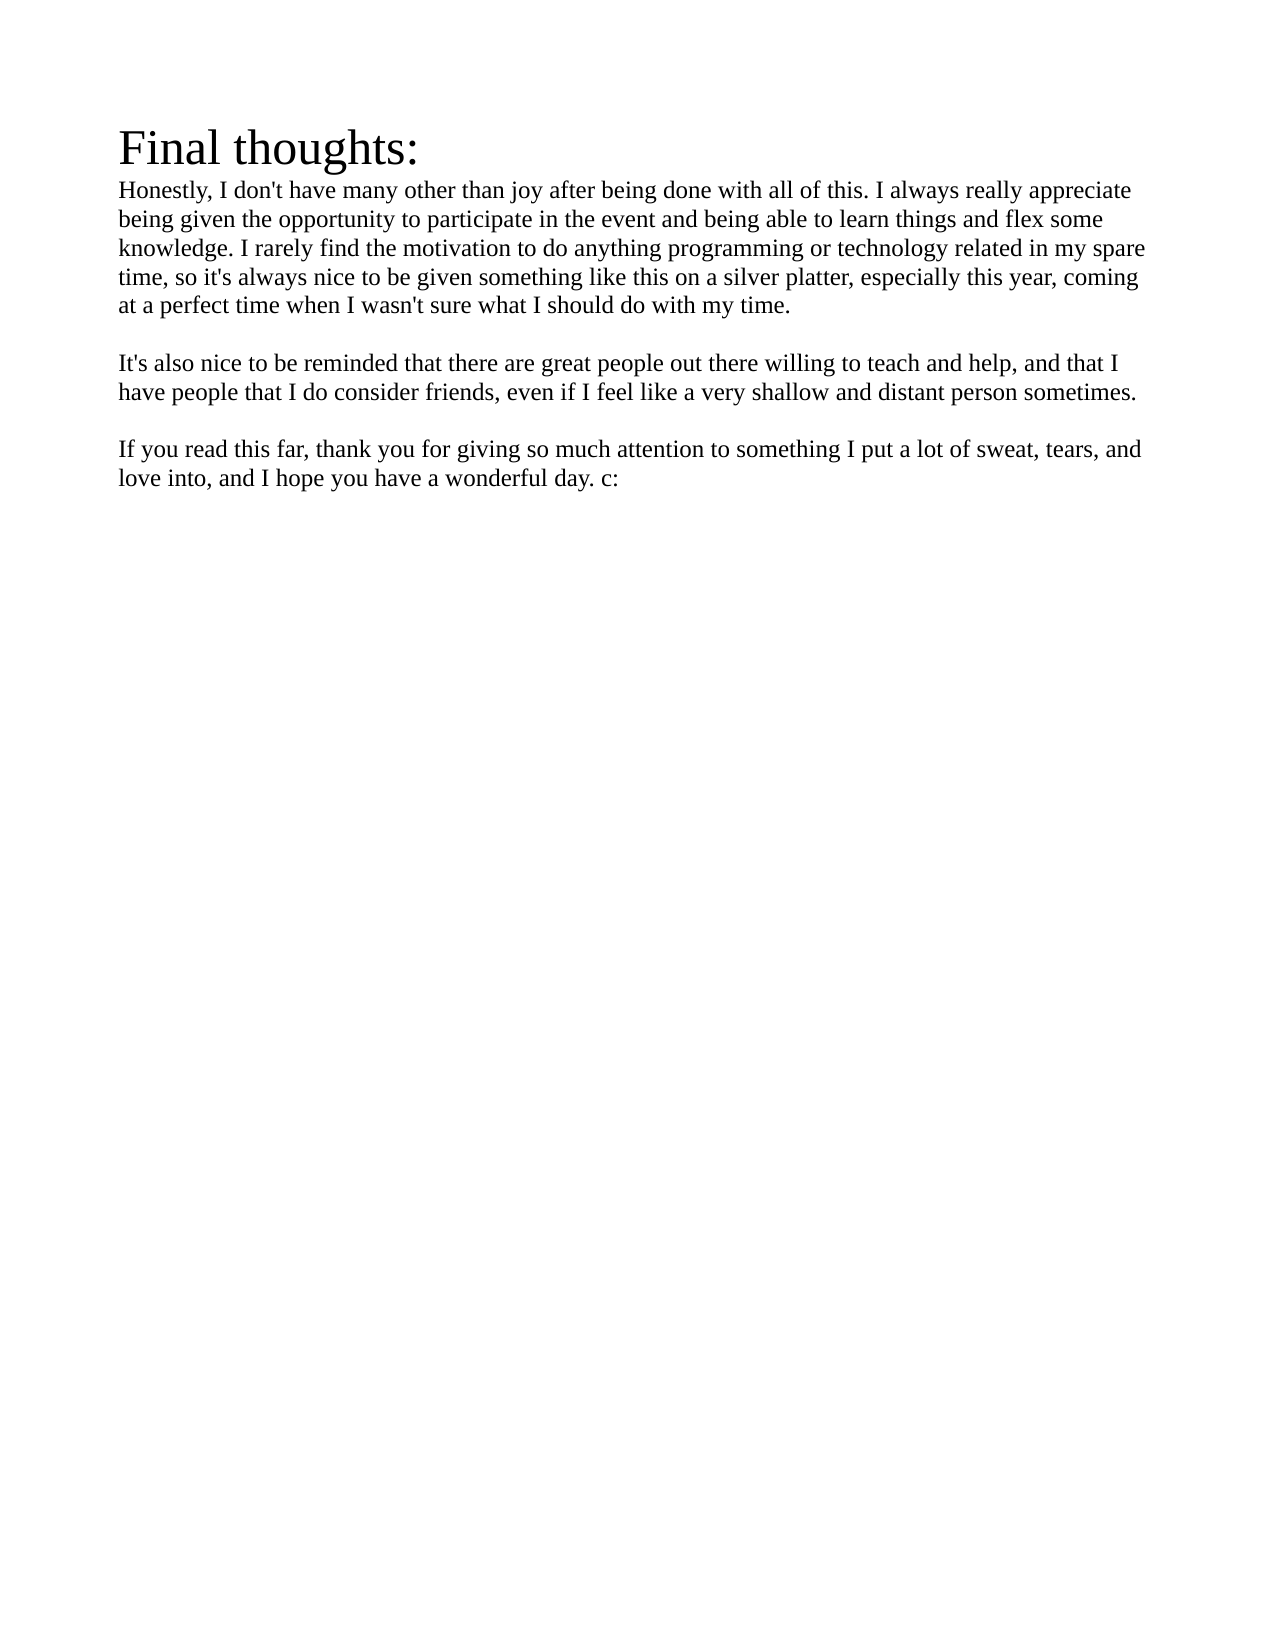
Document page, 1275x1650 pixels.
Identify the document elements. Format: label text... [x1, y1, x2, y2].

text It's also nice to be reminded that there are great people out there willing to teach and help, and that I have people that I do consider friends, even if I feel like a very shallow and distant person sometimes. [118, 348, 1157, 406]
text Final thoughts: [118, 118, 1157, 176]
text If you read this far, thank you for giving so much attention to something I put a lot of sweat, tears, and love into, and I hope you have a wonderful day. c: [118, 434, 1157, 492]
text Honestly, I don't have many other than joy after being done with all of this. I always really appreciate being given the opportunity to participate in the event and being able to learn things and flex some knowledge. I rarely find the motivation to do anything programming or technology related in my spare time, so it's always nice to be given something like this on a silver platter, especially this year, coming at a perfect time when I wasn't sure what I should do with my time. [118, 176, 1157, 319]
